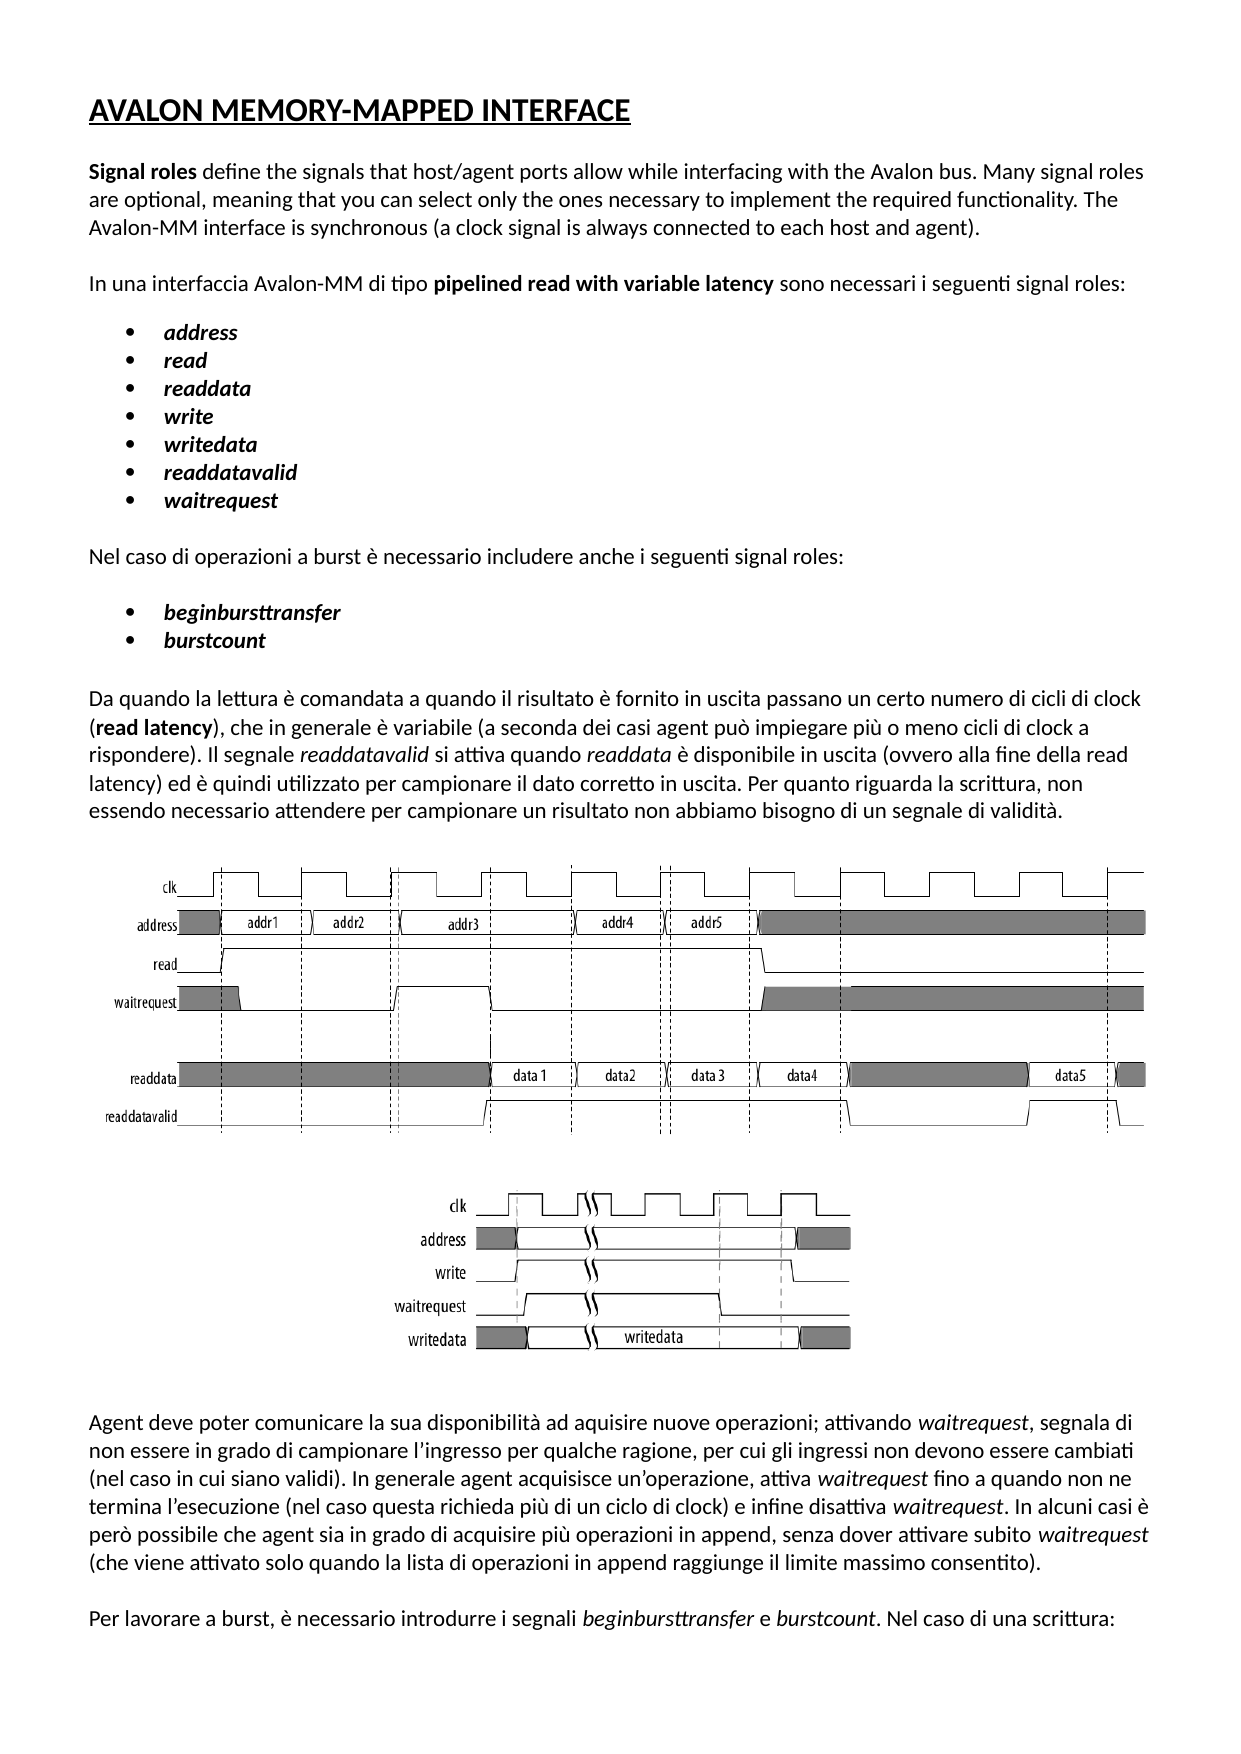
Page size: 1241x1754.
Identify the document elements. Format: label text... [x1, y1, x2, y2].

text AVALON MEMORY-MAPPED INTERFACE [89, 89, 1152, 129]
list writedata [126, 430, 1152, 458]
list read [126, 346, 1152, 374]
text Per lavorare a burst, è necessario introdurre i segnali beginbursttransfer e burstcount. Nel caso di una scrittura: [89, 1604, 1152, 1632]
list readdatavalid [126, 458, 1152, 486]
picture [88, 865, 1152, 1135]
list readdata [126, 374, 1152, 402]
list waitrequest [126, 486, 1152, 514]
text In una interfaccia Avalon-MM di tipo pipelined read with variable latency sono necessari i seguenti signal roles: [89, 269, 1152, 297]
list address [126, 318, 1152, 346]
text Agent deve poter comunicare la sua disponibilità ad aquisire nuove operazioni; attivando waitrequest, segnala di non essere in grado di campionare l’ingresso per qualche ragione, per cui gli ingressi non devono essere cambiati (nel caso in cui siano validi). In generale agent acquisisce un’operazione, attiva waitrequest fino a quando non ne termina l’esecuzione (nel caso questa richieda più di un ciclo di clock) e infine disattiva waitrequest. In alcuni casi è però possibile che agent sia in grado di acquisire più operazioni in append, senza dover attivare subito waitrequest (che viene attivato solo quando la lista di operazioni in append raggiunge il limite massimo consentito). [89, 1408, 1152, 1576]
list write [126, 402, 1152, 430]
text Da quando la lettura è comandata a quando il risultato è fornito in uscita passano un certo numero di cicli di clock (read latency), che in generale è variabile (a seconda dei casi agent può impiegare più o meno cicli di clock a rispondere). Il segnale readdatavalid si attiva quando readdata è disponibile in uscita (ovvero alla fine della read latency) ed è quindi utilizzato per campionare il dato corretto in uscita. Per quanto riguarda la scrittura, non essendo necessario attendere per campionare un risultato non abbiamo bisogno di un segnale di validità. [89, 684, 1152, 825]
list beginbursttransfer [126, 598, 1152, 626]
list Nel caso di operazioni a burst è necessario includere anche i seguenti signal roles: [89, 542, 1152, 570]
picture [388, 1190, 852, 1352]
list burstcount [126, 626, 1152, 654]
text Signal roles define the signals that host/agent ports allow while interfacing with the Avalon bus. Many signal roles are optional, meaning that you can select only the ones necessary to implement the required functionality. The Avalon-MM interface is synchronous (a clock signal is always connected to each host and agent). [89, 157, 1152, 241]
